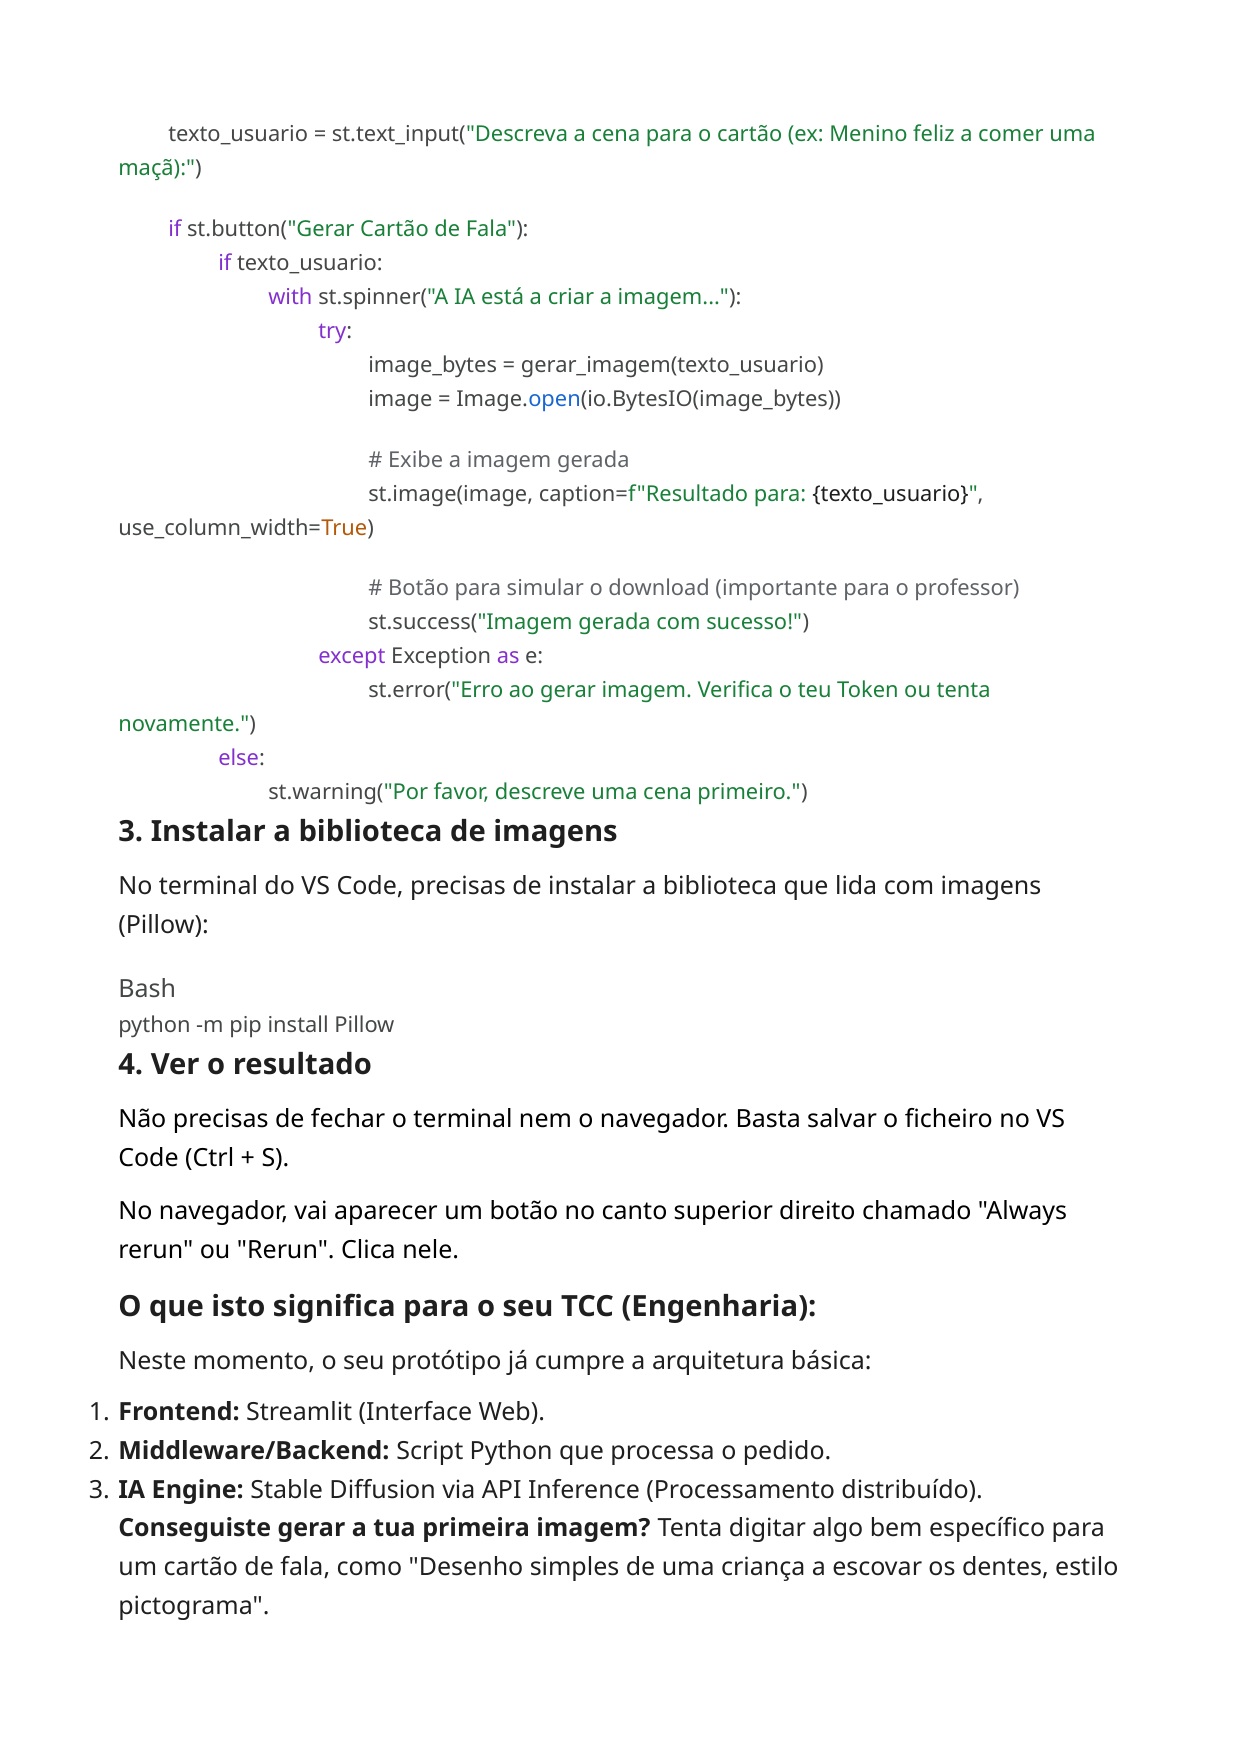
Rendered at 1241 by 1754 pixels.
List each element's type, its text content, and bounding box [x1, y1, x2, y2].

text st.error("Erro ao gerar imagem. Verifica o teu Token ou tenta novamente.") [118, 674, 1122, 738]
list Frontend: Streamlit (Interface Web). [118, 1394, 1122, 1428]
text if st.button("Gerar Cartão de Fala"): [118, 213, 1122, 243]
text st.warning("Por favor, descreve uma cena primeiro.") [118, 776, 1122, 806]
list IA Engine: Stable Diffusion via API Inference (Processamento distribuído). [118, 1471, 1122, 1505]
text Neste momento, o seu protótipo já cumpre a arquitetura básica: [118, 1342, 1122, 1377]
text Bash [118, 970, 1122, 1004]
text try: [118, 315, 1122, 344]
text st.success("Imagem gerada com sucesso!") [118, 606, 1122, 636]
text image = Image.open(io.BytesIO(image_bytes)) [118, 383, 1122, 412]
text Não precisas de fechar o terminal nem o navegador. Basta salvar o ficheiro no VS Code (Ctrl + S). [118, 1101, 1122, 1173]
subtitle 3. Instalar a biblioteca de imagens [118, 810, 1122, 850]
text texto_usuario = st.text_input("Descreva a cena para o cartão (ex: Menino feliz a comer uma maçã):") [118, 118, 1122, 182]
text Conseguiste gerar a tua primeira imagem? Tenta digitar algo bem específico para um cartão de fala, como "Desenho simples de uma criança a escovar os dentes, estilo pictograma". [118, 1510, 1122, 1622]
text # Exibe a imagem gerada [118, 443, 1122, 473]
subtitle O que isto significa para o seu TCC (Engenharia): [118, 1285, 1122, 1324]
text with st.spinner("A IA está a criar a imagem..."): [118, 281, 1122, 311]
text except Exception as e: [118, 640, 1122, 670]
text # Botão para simular o download (importante para o professor) [118, 572, 1122, 602]
list Middleware/Backend: Script Python que processa o pedido. [118, 1432, 1122, 1467]
text No navegador, vai aparecer um botão no canto superior direito chamado "Always rerun" ou "Rerun". Clica nele. [118, 1193, 1122, 1266]
text if texto_usuario: [118, 247, 1122, 277]
text else: [118, 742, 1122, 772]
subtitle 4. Ver o resultado [118, 1043, 1122, 1083]
text st.image(image, caption=f"Resultado para: {texto_usuario}", use_column_width=True) [118, 477, 1122, 541]
text python -m pip install Pillow [118, 1009, 1122, 1039]
text No terminal do VS Code, precisas de instalar a biblioteca que lida com imagens (Pillow): [118, 868, 1122, 941]
text image_bytes = gerar_imagem(texto_usuario) [118, 349, 1122, 378]
